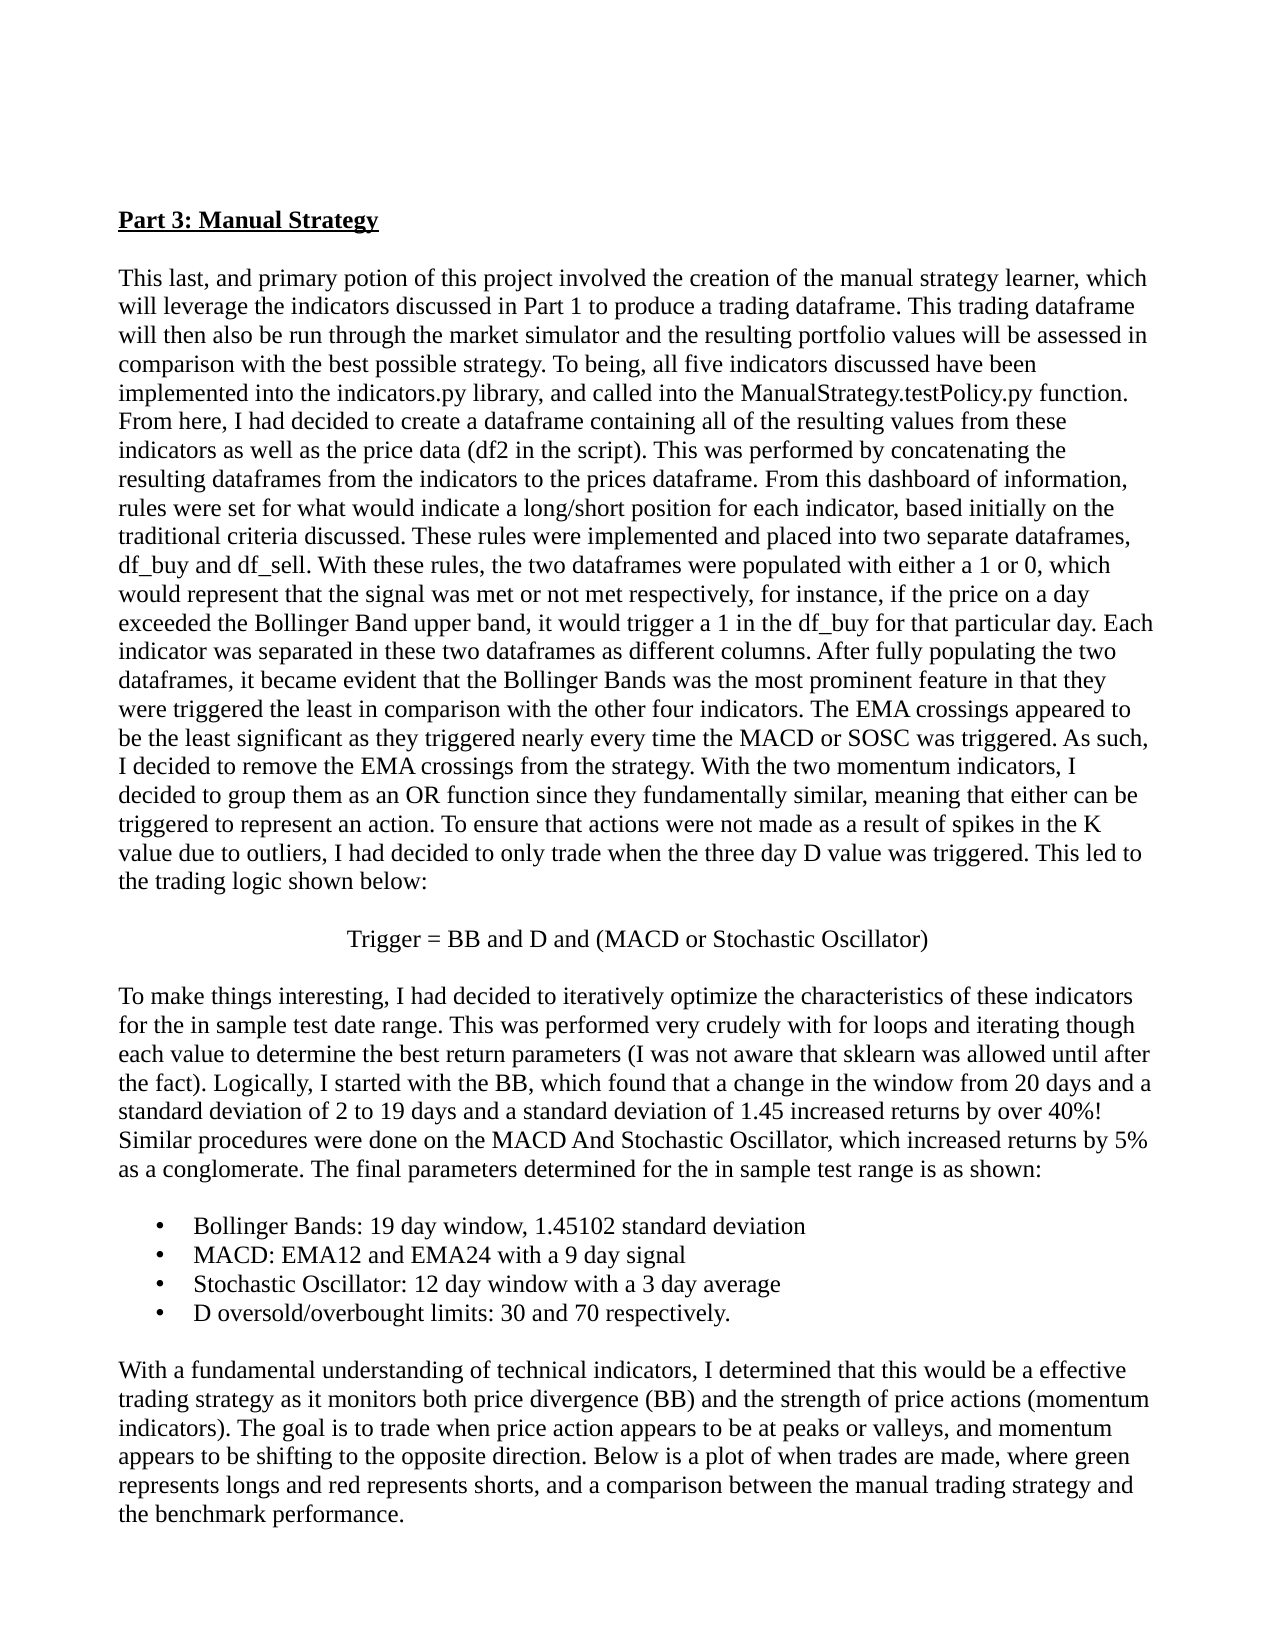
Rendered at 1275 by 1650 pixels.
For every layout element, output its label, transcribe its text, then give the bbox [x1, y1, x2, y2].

text Part 3: Manual Strategy [118, 205, 1157, 234]
text This last, and primary potion of this project involved the creation of the manual strategy learner, which will leverage the indicators discussed in Part 1 to produce a trading dataframe. This trading dataframe will then also be run through the market simulator and the resulting portfolio values will be assessed in comparison with the best possible strategy. To being, all five indicators discussed have been implemented into the indicators.py library, and called into the ManualStrategy.testPolicy.py function. From here, I had decided to create a dataframe containing all of the resulting values from these indicators as well as the price data (df2 in the script). This was performed by concatenating the resulting dataframes from the indicators to the prices dataframe. From this dashboard of information, rules were set for what would indicate a long/short position for each indicator, based initially on the traditional criteria discussed. These rules were implemented and placed into two separate dataframes, df_buy and df_sell. With these rules, the two dataframes were populated with either a 1 or 0, which would represent that the signal was met or not met respectively, for instance, if the price on a day exceeded the Bollinger Band upper band, it would trigger a 1 in the df_buy for that particular day. Each indicator was separated in these two dataframes as different columns. After fully populating the two dataframes, it became evident that the Bollinger Bands was the most prominent feature in that they were triggered the least in comparison with the other four indicators. The EMA crossings appeared to be the least significant as they triggered nearly every time the MACD or SOSC was triggered. As such, I decided to remove the EMA crossings from the strategy. With the two momentum indicators, I decided to group them as an OR function since they fundamentally similar, meaning that either can be triggered to represent an action. To ensure that actions were not made as a result of spikes in the K value due to outliers, I had decided to only trade when the three day D value was triggered. This led to the trading logic shown below: [118, 263, 1157, 895]
list MACD: EMA12 and EMA24 with a 9 day signal [156, 1240, 1157, 1269]
text To make things interesting, I had decided to iteratively optimize the characteristics of these indicators for the in sample test date range. This was performed very crudely with for loops and iterating though each value to determine the best return parameters (I was not aware that sklearn was allowed until after the fact). Logically, I started with the BB, which found that a change in the window from 20 days and a standard deviation of 2 to 19 days and a standard deviation of 1.45 increased returns by over 40%! Similar procedures were done on the MACD And Stochastic Oscillator, which increased returns by 5% as a conglomerate. The final parameters determined for the in sample test range is as shown: [118, 981, 1157, 1183]
text Trigger = BB and D and (MACD or Stochastic Oscillator) [118, 924, 1157, 953]
list D oversold/overbought limits: 30 and 70 respectively. [156, 1298, 1157, 1326]
text With a fundamental understanding of technical indicators, I determined that this would be a effective trading strategy as it monitors both price divergence (BB) and the strength of price actions (momentum indicators). The goal is to trade when price action appears to be at peaks or valleys, and momentum appears to be shifting to the opposite direction. Below is a plot of when trades are made, where green represents longs and red represents shorts, and a comparison between the manual trading strategy and the benchmark performance. [118, 1355, 1157, 1528]
list Bollinger Bands: 19 day window, 1.45102 standard deviation [156, 1211, 1157, 1240]
list Stochastic Oscillator: 12 day window with a 3 day average [156, 1269, 1157, 1298]
